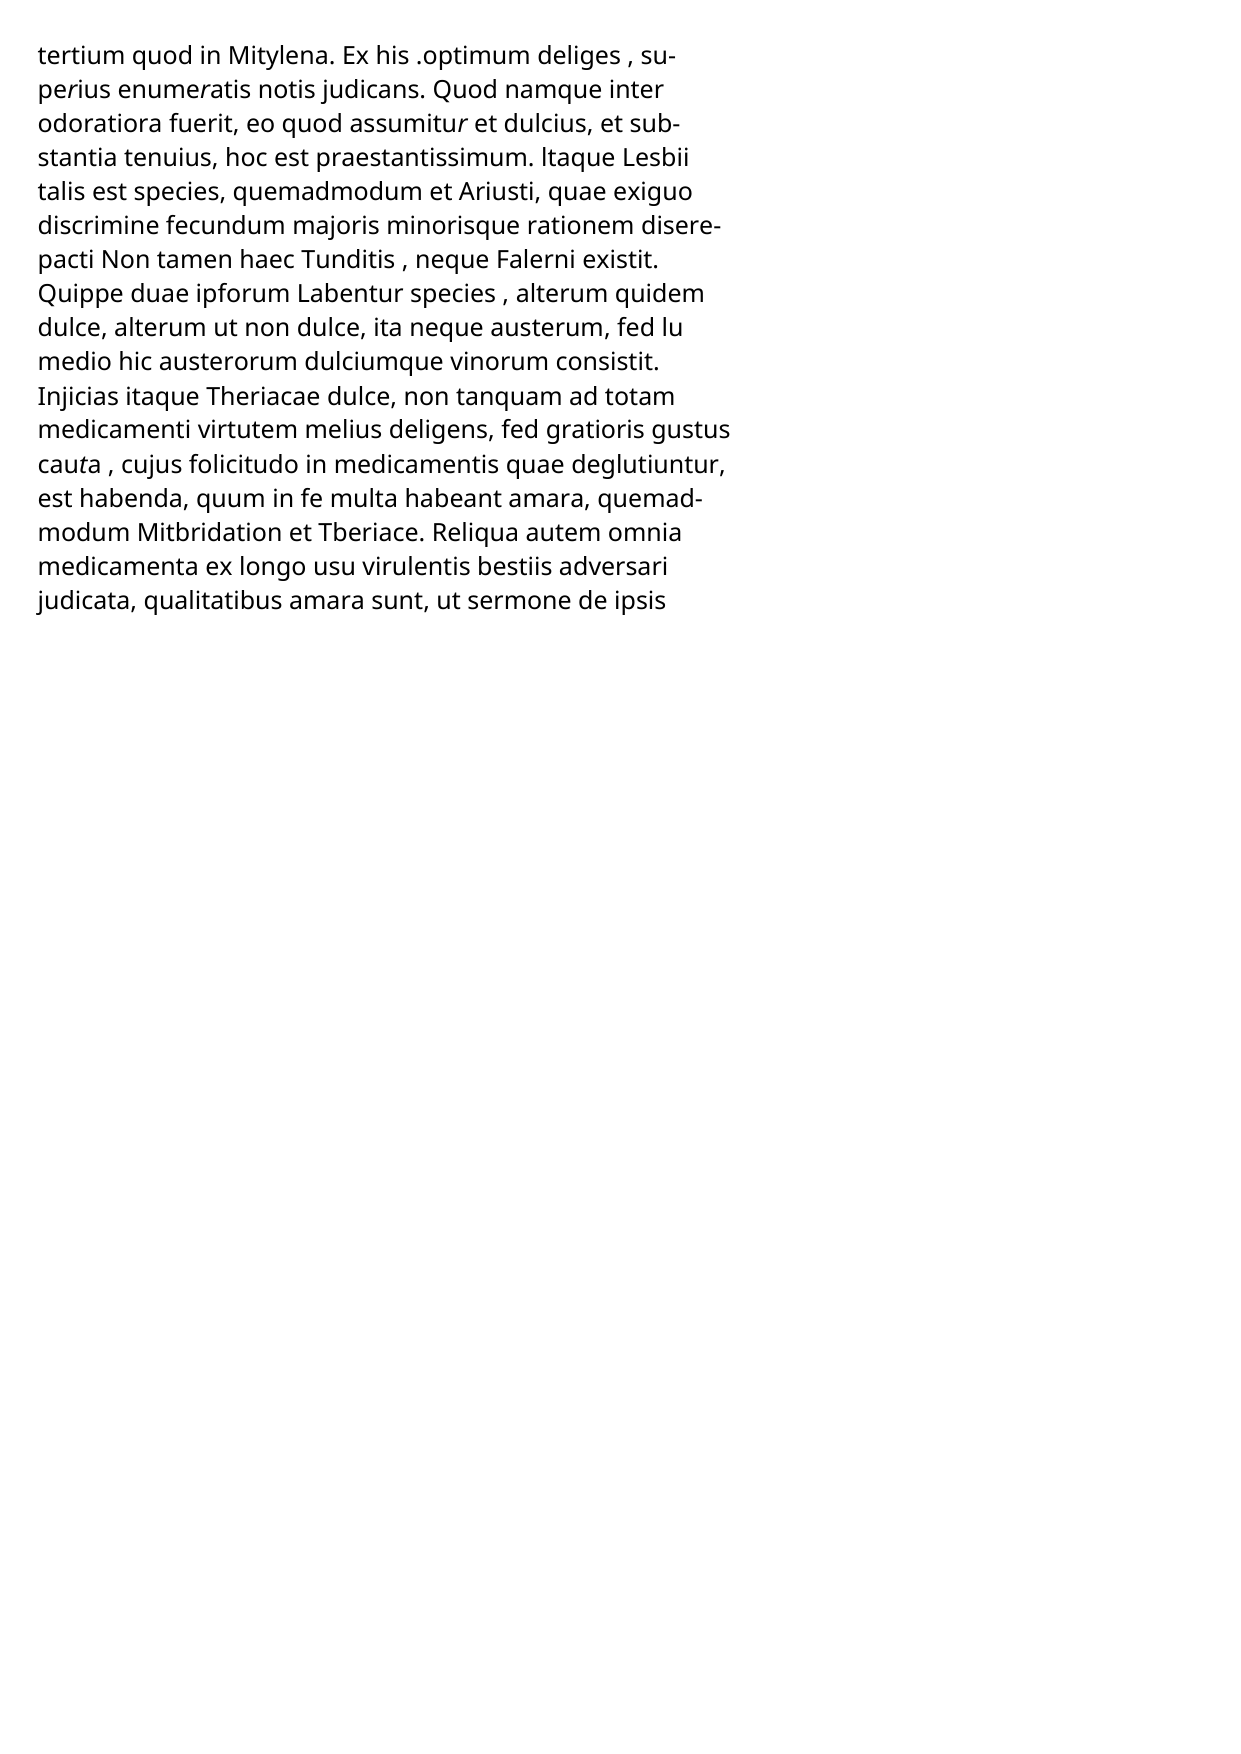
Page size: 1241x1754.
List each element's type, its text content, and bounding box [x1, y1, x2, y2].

text tertium quod in Mitylena. Ex his .optimum deliges , su- perius enumeratis notis judicans. Quod namque inter odoratiora fuerit, eo quod assumitur et dulcius, et sub- stantia tenuius, hoc est praestantissimum. ltaque Lesbii talis est species, quemadmodum et Ariusti, quae exiguo discrimine fecundum majoris minorisque rationem disere- pacti Non tamen haec Tunditis , neque Falerni existit. Quippe duae ipforum Labentur species , alterum quidem dulce, alterum ut non dulce, ita neque austerum, fed lu medio hic austerorum dulciumque vinorum consistit. Injicias itaque Theriacae dulce, non tanquam ad totam medicamenti virtutem melius deligens, fed gratioris gustus cauta , cujus folicitudo in medicamentis quae deglutiuntur, est habenda, quum in fe multa habeant amara, quemad- modum Mitbridation et Tberiace. Reliqua autem omnia medicamenta ex longo usu virulentis bestiis adversari judicata, qualitatibus amara sunt, ut sermone de ipsis [37, 37, 1203, 617]
